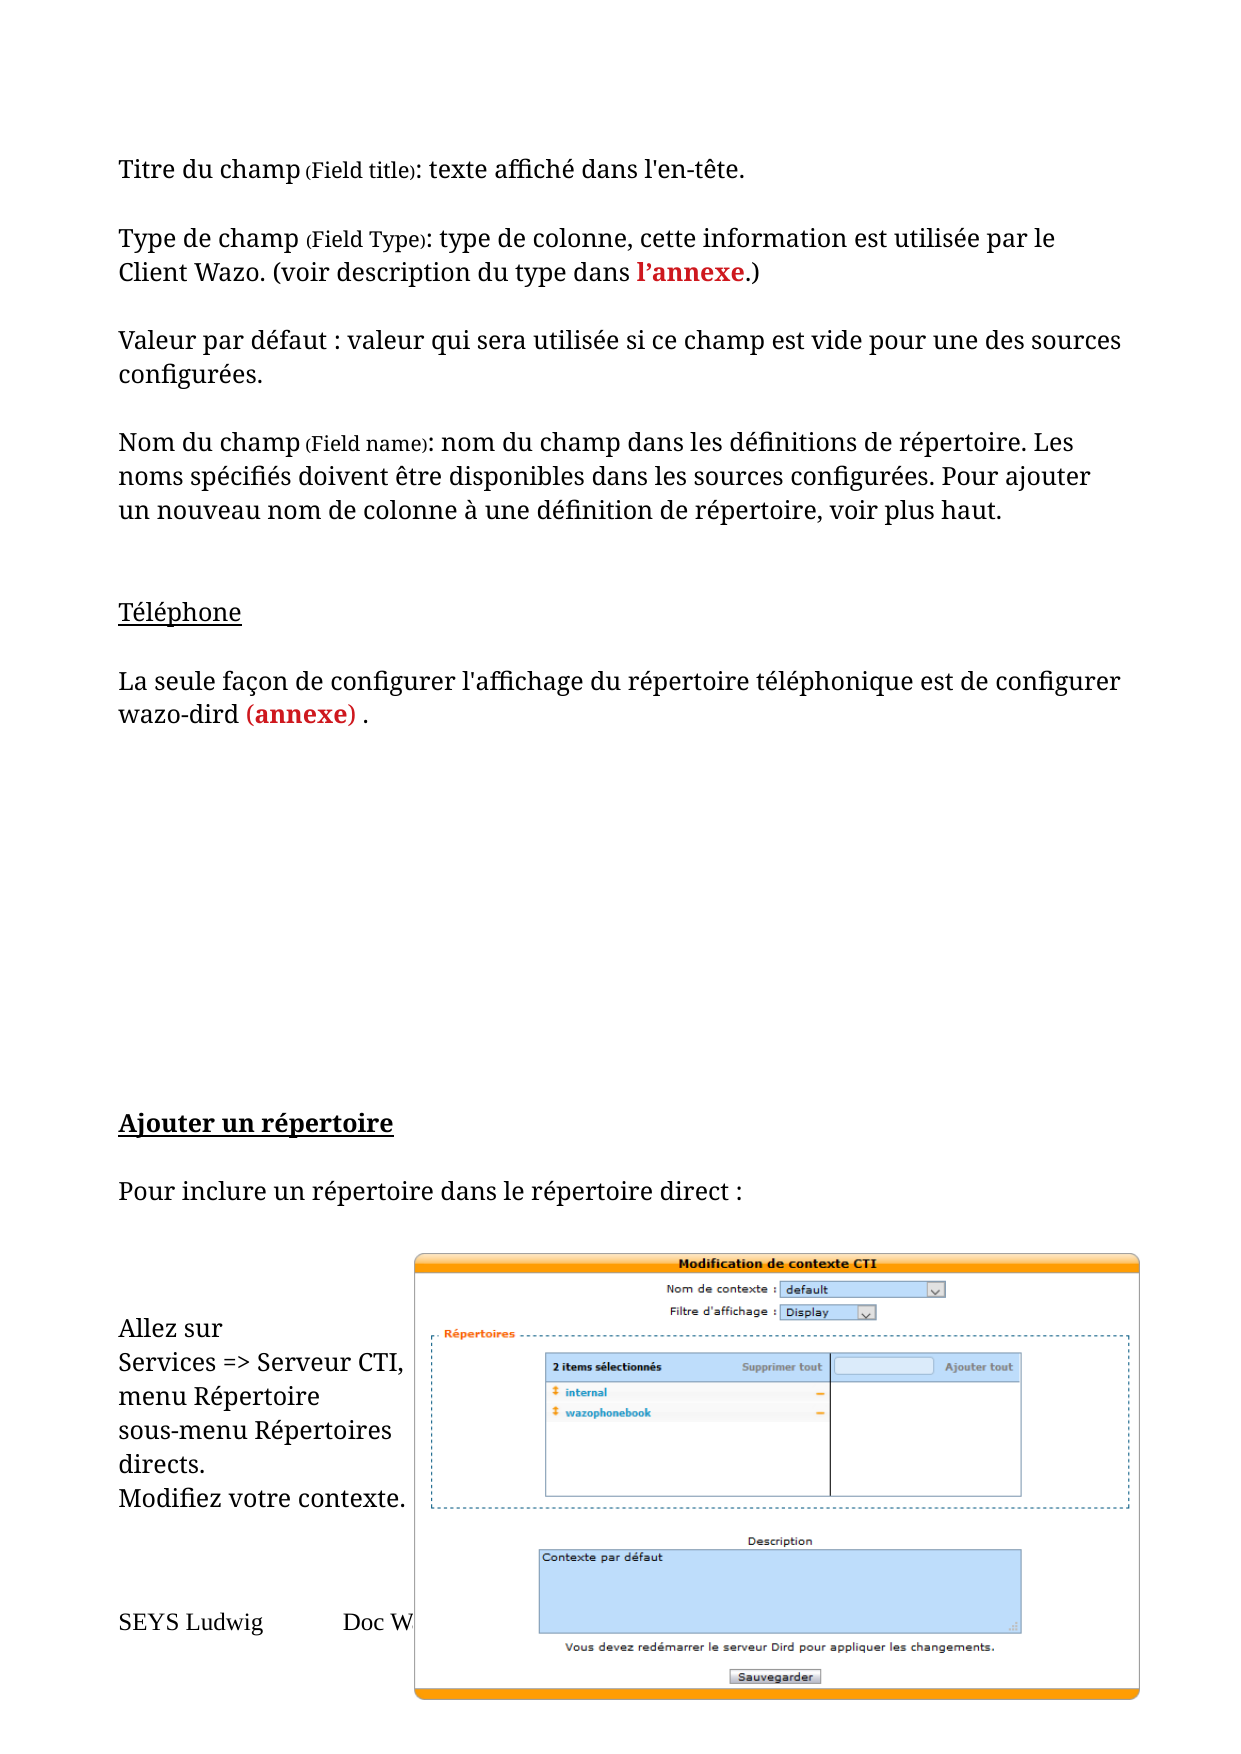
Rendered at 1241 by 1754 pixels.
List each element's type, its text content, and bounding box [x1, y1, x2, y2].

text Pour inclure un répertoire dans le répertoire direct : [118, 1174, 1122, 1208]
text Titre du champ (Field title): texte affiché dans l'en-tête. [118, 152, 1122, 186]
text Modifiez votre contexte. [118, 1481, 413, 1515]
text Ajouter un répertoire [118, 1106, 1122, 1140]
picture [413, 1253, 1140, 1700]
text Allez sur [118, 1310, 413, 1344]
text sous-menu Répertoires directs. [118, 1412, 413, 1481]
text Téléphone [118, 595, 1122, 629]
text Valeur par défaut : valeur qui sera utilisée si ce champ est vide pour une des sources configurées. [118, 322, 1122, 391]
text Nom du champ (Field name): nom du champ dans les définitions de répertoire. Les noms spécifiés doivent être disponibles dans les sources configurées. Pour ajouter un nouveau nom de colonne à une définition de répertoire, voir plus haut. [118, 425, 1122, 527]
text Type de champ (Field Type): type de colonne, cette information est utilisée par le Client Wazo. (voir description du type dans l’annexe.) [118, 220, 1122, 288]
text La seule façon de configurer l'affichage du répertoire téléphonique est de configurer wazo-dird (annexe) . [118, 663, 1122, 731]
text Services => Serveur CTI, menu Répertoire [118, 1344, 413, 1412]
